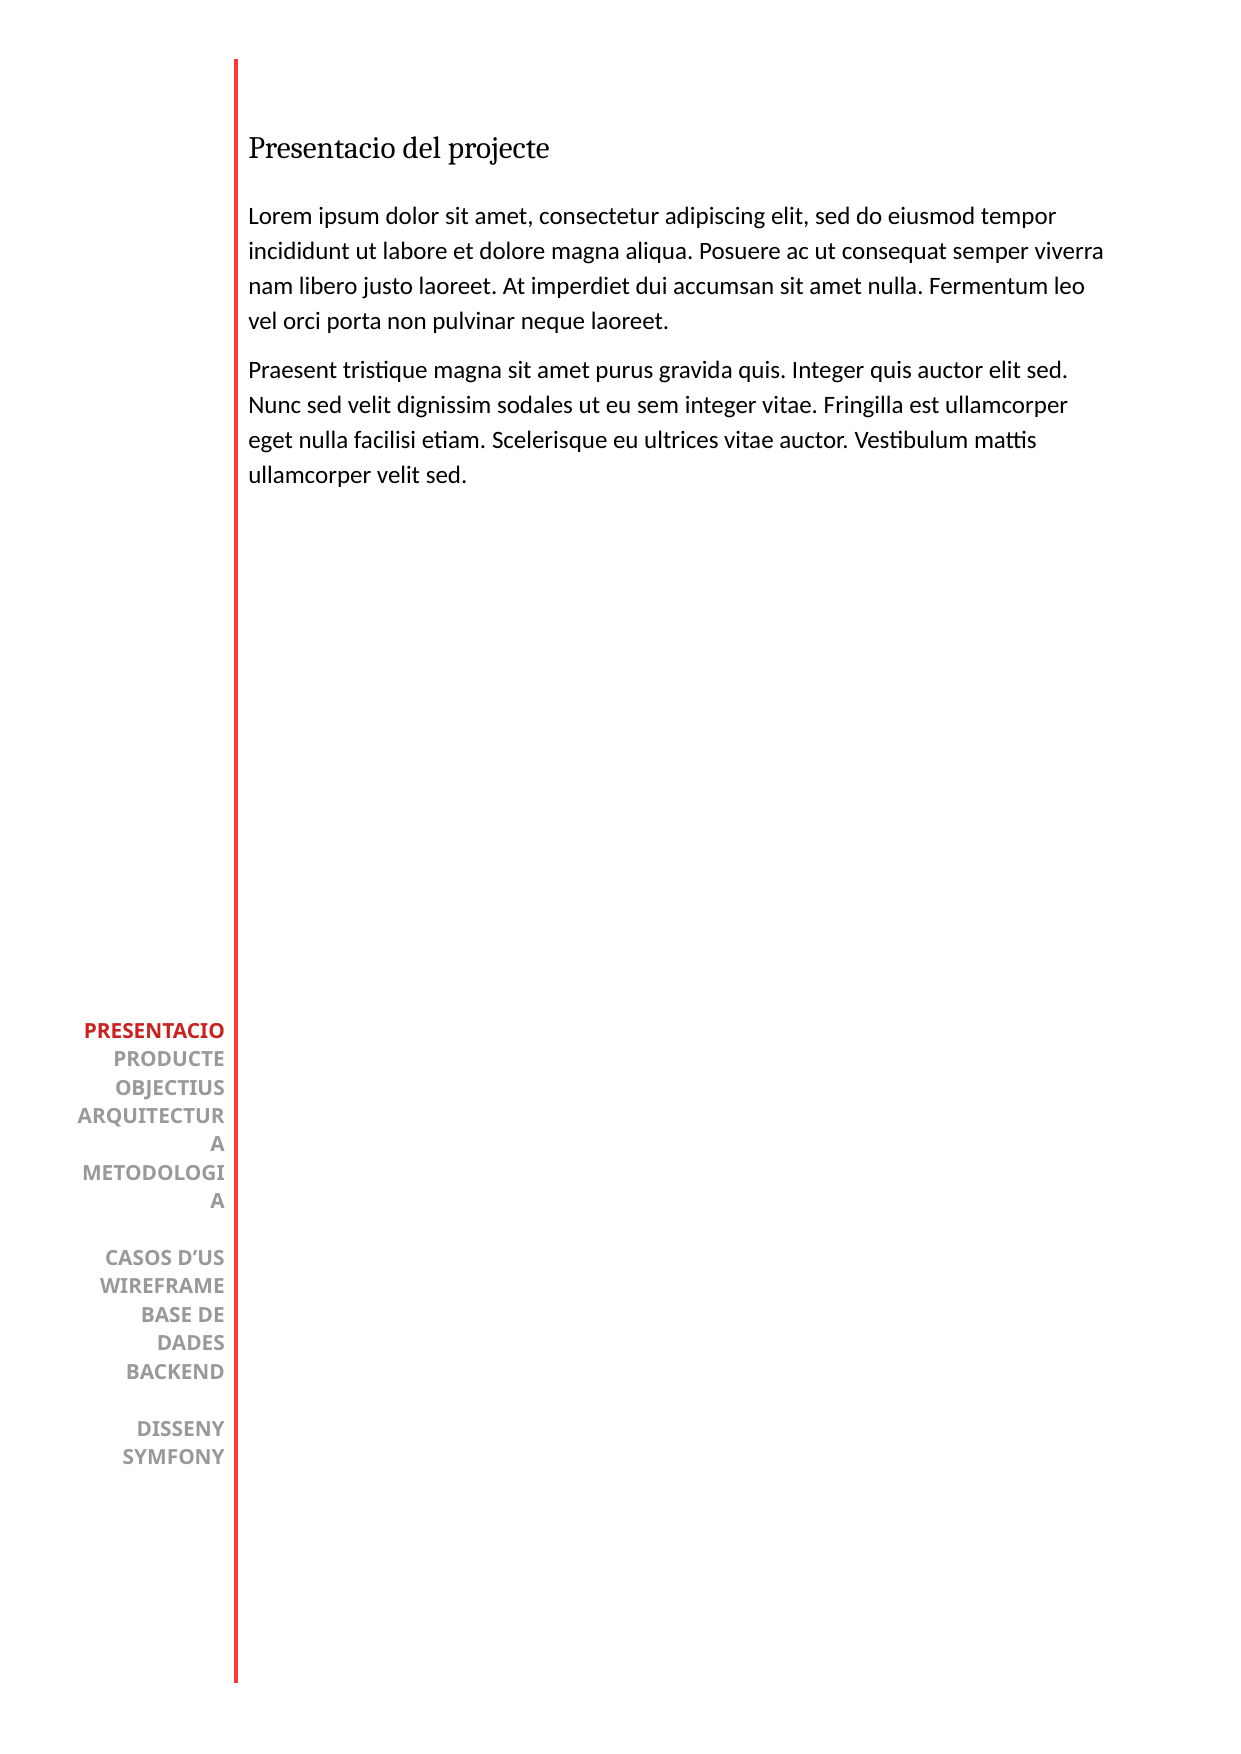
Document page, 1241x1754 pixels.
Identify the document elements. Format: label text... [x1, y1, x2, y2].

table_header [238, 59, 1122, 118]
table_cell [59, 1624, 234, 1683]
table_cell [238, 1624, 1122, 1683]
table_cell [59, 118, 234, 1004]
table_cell PRESENTACIO PRODUCTE OBJECTIUS ARQUITECTURA METODOLOGIA CASOS D’US WIREFRAME BASE DE DADES BACKEND DISSENY SYMFONY [59, 1004, 234, 1624]
table_cell Presentacio del projecte Lorem ipsum dolor sit amet, consectetur adipiscing elit, sed do eiusmod tempor incididunt ut labore et dolore magna aliqua. Posuere ac ut consequat semper viverra nam libero justo laoreet. At imperdiet dui accumsan sit amet nulla. Fermentum leo vel orci porta non pulvinar neque laoreet. Praesent tristique magna sit amet purus gravida quis. Integer quis auctor elit sed. Nunc sed velit dignissim sodales ut eu sem integer vitae. Fringilla est ullamcorper eget nulla facilisi etiam. Scelerisque eu ultrices vitae auctor. Vestibulum mattis ullamcorper velit sed. [238, 118, 1122, 1624]
table_header [59, 59, 234, 118]
